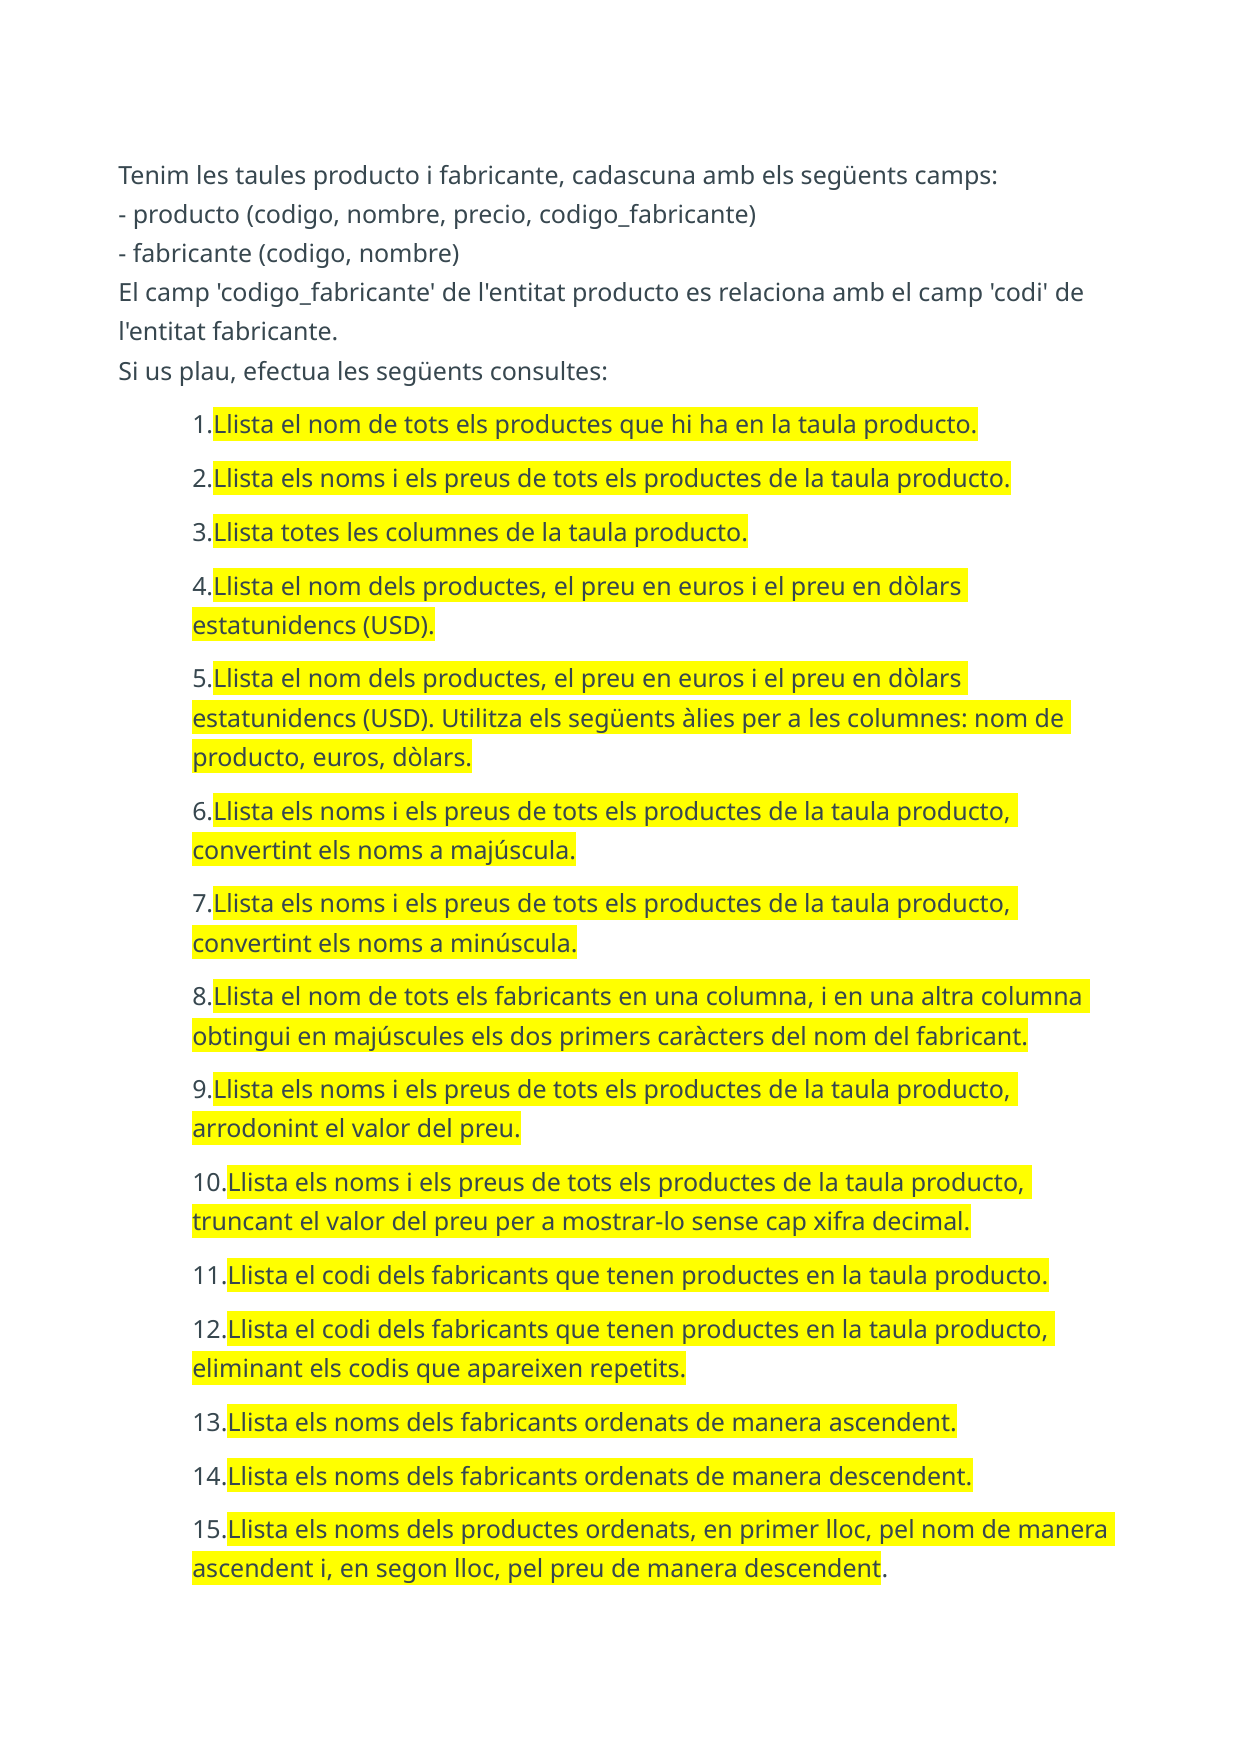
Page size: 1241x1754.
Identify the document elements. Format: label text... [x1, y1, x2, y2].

list Llista el nom de tots els fabricants en una columna, i en una altra columna obtingui en majúscules els dos primers caràcters del nom del fabricant. [118, 979, 1122, 1052]
list Llista el nom dels productes, el preu en euros i el preu en dòlars estatunidencs (USD). Utilitza els següents àlies per a les columnes: nom de producto, euros, dòlars. [118, 661, 1122, 773]
list Llista el codi dels fabricants que tenen productes en la taula producto, eliminant els codis que apareixen repetits. [118, 1311, 1122, 1385]
list Llista els noms dels productes ordenats, en primer lloc, pel nom de manera ascendent i, en segon lloc, pel preu de manera descendent. [118, 1512, 1122, 1585]
list Llista els noms i els preus de tots els productes de la taula producto, convertint els noms a majúscula. [118, 793, 1122, 866]
list Llista els noms i els preus de tots els productes de la taula producto, convertint els noms a minúscula. [118, 886, 1122, 959]
list Llista totes les columnes de la taula producto. [118, 514, 1122, 548]
list Llista el nom dels productes, el preu en euros i el preu en dòlars estatunidencs (USD). [118, 568, 1122, 641]
list Llista els noms i els preus de tots els productes de la taula producto, truncant el valor del preu per a mostrar-lo sense cap xifra decimal. [118, 1165, 1122, 1238]
list Llista els noms dels fabricants ordenats de manera descendent. [118, 1458, 1122, 1492]
list Llista els noms dels fabricants ordenats de manera ascendent. [118, 1404, 1122, 1438]
list Llista els noms i els preus de tots els productes de la taula producto, arrodonint el valor del preu. [118, 1072, 1122, 1145]
list Llista el codi dels fabricants que tenen productes en la taula producto. [118, 1258, 1122, 1292]
list Llista el nom de tots els productes que hi ha en la taula producto. [118, 407, 1122, 441]
text Tenim les taules producto i fabricante, cadascuna amb els següents camps: - producto (codigo, nombre, precio, codigo_fabricante) - fabricante (codigo, nombre) El camp 'codigo_fabricante' de l'entitat producto es relaciona amb el camp 'codi' de l'entitat fabricante. Si us plau, efectua les següents consultes: [118, 118, 1122, 387]
list Llista els noms i els preus de tots els productes de la taula producto. [118, 461, 1122, 495]
